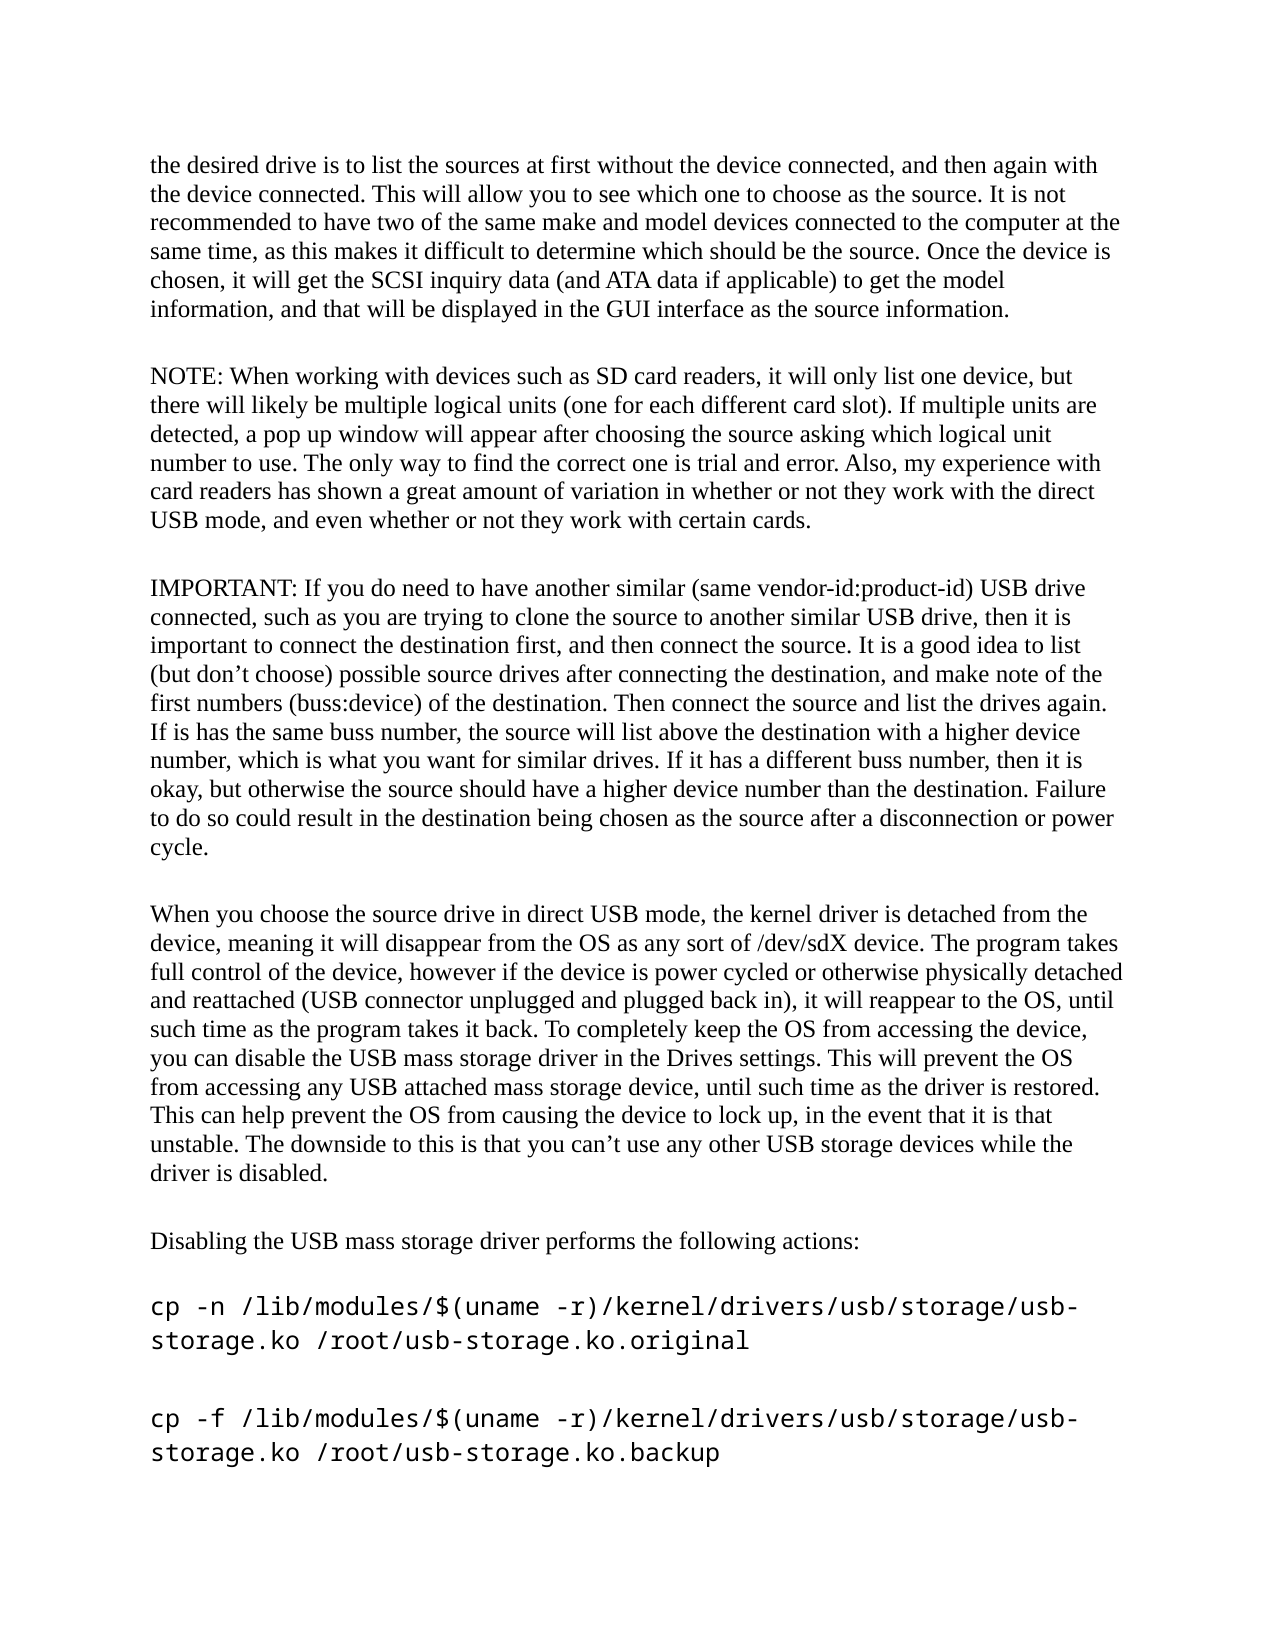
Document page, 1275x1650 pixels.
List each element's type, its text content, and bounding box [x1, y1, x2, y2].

text When you choose the source drive in direct USB mode, the kernel driver is detached from the device, meaning it will disappear from the OS as any sort of /dev/sdX device. The program takes full control of the device, however if the device is power cycled or otherwise physically detached and reattached (USB connector unplugged and plugged back in), it will reappear to the OS, until such time as the program takes it back. To completely keep the OS from accessing the device, you can disable the USB mass storage driver in the Drives settings. This will prevent the OS from accessing any USB attached mass storage device, until such time as the driver is restored. This can help prevent the OS from causing the device to lock up, in the event that it is that unstable. The downside to this is that you can’t use any other USB storage devices while the driver is disabled. [150, 899, 1125, 1187]
text the desired drive is to list the sources at first without the device connected, and then again with the device connected. This will allow you to see which one to choose as the source. It is not recommended to have two of the same make and model devices connected to the computer at the same time, as this makes it difficult to determine which should be the source. Once the device is chosen, it will get the SCSI inquiry data (and ATA data if applicable) to get the model information, and that will be displayed in the GUI interface as the source information. [150, 150, 1125, 322]
text cp -f /lib/modules/$(uname -r)/kernel/drivers/usb/storage/usb-storage.ko /root/usb-storage.ko.backup [150, 1401, 1125, 1469]
text cp -n /lib/modules/$(uname -r)/kernel/drivers/usb/storage/usb-storage.ko /root/usb-storage.ko.original [150, 1260, 1125, 1357]
text IMPORTANT: If you do need to have another similar (same vendor-id:product-id) USB drive connected, such as you are trying to clone the source to another similar USB drive, then it is important to connect the destination first, and then connect the source. It is a good idea to list (but don’t choose) possible source drives after connecting the destination, and make note of the first numbers (buss:device) of the destination. Then connect the source and list the drives again. If is has the same buss number, the source will list above the destination with a higher device number, which is what you want for similar drives. If it has a different buss number, then it is okay, but otherwise the source should have a higher device number than the destination. Failure to do so could result in the destination being chosen as the source after a disconnection or power cycle. [150, 573, 1125, 860]
text NOTE: When working with devices such as SD card readers, it will only list one device, but there will likely be multiple logical units (one for each different card slot). If multiple units are detected, a pop up window will appear after choosing the source asking which logical unit number to use. The only way to find the correct one is trial and error. Also, my experience with card readers has shown a great amount of variation in whether or not they work with the direct USB mode, and even whether or not they work with certain cards. [150, 361, 1125, 534]
text Disabling the USB mass storage driver performs the following actions: [150, 1226, 1125, 1254]
